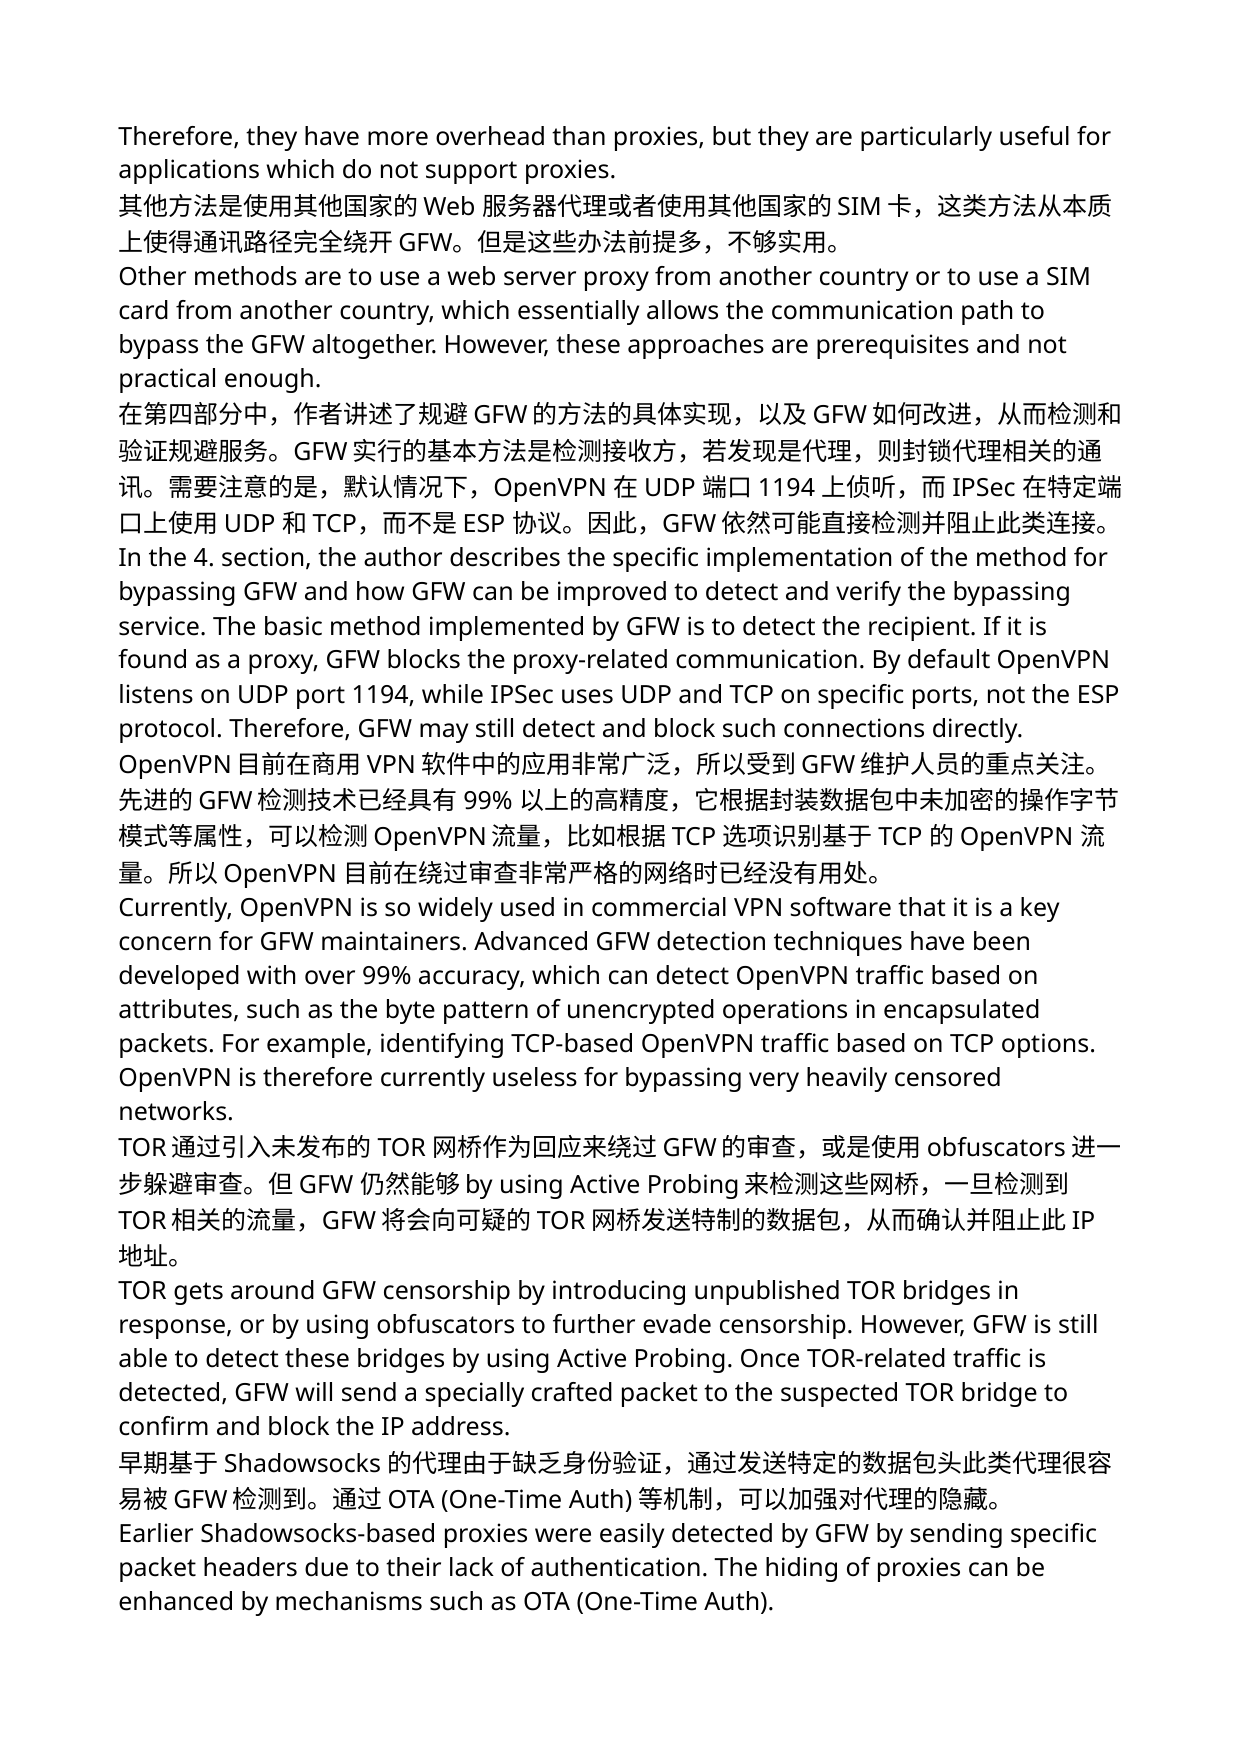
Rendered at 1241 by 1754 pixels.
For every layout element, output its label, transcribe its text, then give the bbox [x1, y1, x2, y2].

text 早期基于 Shadowsocks 的代理由于缺乏身份验证，通过发送特定的数据包头此类代理很容易被GFW检测到。通过OTA (One-Time Auth) 等机制，可以加强对代理的隐藏。 [118, 1443, 1122, 1516]
text 在第四部分中，作者讲述了规避GFW的方法的具体实现，以及GFW如何改进，从而检测和验证规避服务。GFW实行的基本方法是检测接收方，若发现是代理，则封锁代理相关的通讯。需要注意的是，默认情况下，OpenVPN 在 UDP 端口 1194 上侦听，而 IPSec 在特定端口上使用 UDP 和 TCP，而不是 ESP 协议。因此，GFW依然可能直接检测并阻止此类连接。 [118, 395, 1122, 540]
text In the 4. section, the author describes the specific implementation of the method for bypassing GFW and how GFW can be improved to detect and verify the bypassing service. The basic method implemented by GFW is to detect the recipient. If it is found as a proxy, GFW blocks the proxy-related communication. By default OpenVPN listens on UDP port 1194, while IPSec uses UDP and TCP on specific ports, not the ESP protocol. Therefore, GFW may still detect and block such connections directly. [118, 540, 1122, 744]
text TOR gets around GFW censorship by introducing unpublished TOR bridges in response, or by using obfuscators to further evade censorship. However, GFW is still able to detect these bridges by using Active Probing. Once TOR-related traffic is detected, GFW will send a specially crafted packet to the suspected TOR bridge to confirm and block the IP address. [118, 1273, 1122, 1443]
text OpenVPN目前在商用VPN软件中的应用非常广泛，所以受到GFW维护人员的重点关注。先进的GFW检测技术已经具有 99% 以上的高精度，它根据封装数据包中未加密的操作字节模式等属性，可以检测OpenVPN流量，比如根据TCP 选项识别基于 TCP 的 OpenVPN 流量。所以OpenVPN 目前在绕过审查非常严格的网络时已经没有用处。 [118, 744, 1122, 889]
text TOR通过引入未发布的 TOR 网桥作为回应来绕过GFW的审查，或是使用obfuscators进一步躲避审查。但 GFW 仍然能够by using Active Probing来检测这些网桥，一旦检测到TOR相关的流量，GFW将会向可疑的 TOR 网桥发送特制的数据包，从而确认并阻止此IP 地址。 [118, 1128, 1122, 1273]
text Therefore, they have more overhead than proxies, but they are particularly useful for applications which do not support proxies. [118, 118, 1122, 186]
text Currently, OpenVPN is so widely used in commercial VPN software that it is a key concern for GFW maintainers. Advanced GFW detection techniques have been developed with over 99% accuracy, which can detect OpenVPN traffic based on attributes, such as the byte pattern of unencrypted operations in encapsulated packets. For example, identifying TCP-based OpenVPN traffic based on TCP options. OpenVPN is therefore currently useless for bypassing very heavily censored networks. [118, 889, 1122, 1128]
text Earlier Shadowsocks-based proxies were easily detected by GFW by sending specific packet headers due to their lack of authentication. The hiding of proxies can be enhanced by mechanisms such as OTA (One-Time Auth). [118, 1516, 1122, 1618]
text Other methods are to use a web server proxy from another country or to use a SIM card from another country, which essentially allows the communication path to bypass the GFW altogether. However, these approaches are prerequisites and not practical enough. [118, 259, 1122, 395]
text 其他方法是使用其他国家的Web 服务器代理或者使用其他国家的SIM卡，这类方法从本质上使得通讯路径完全绕开GFW。但是这些办法前提多，不够实用。 [118, 186, 1122, 259]
